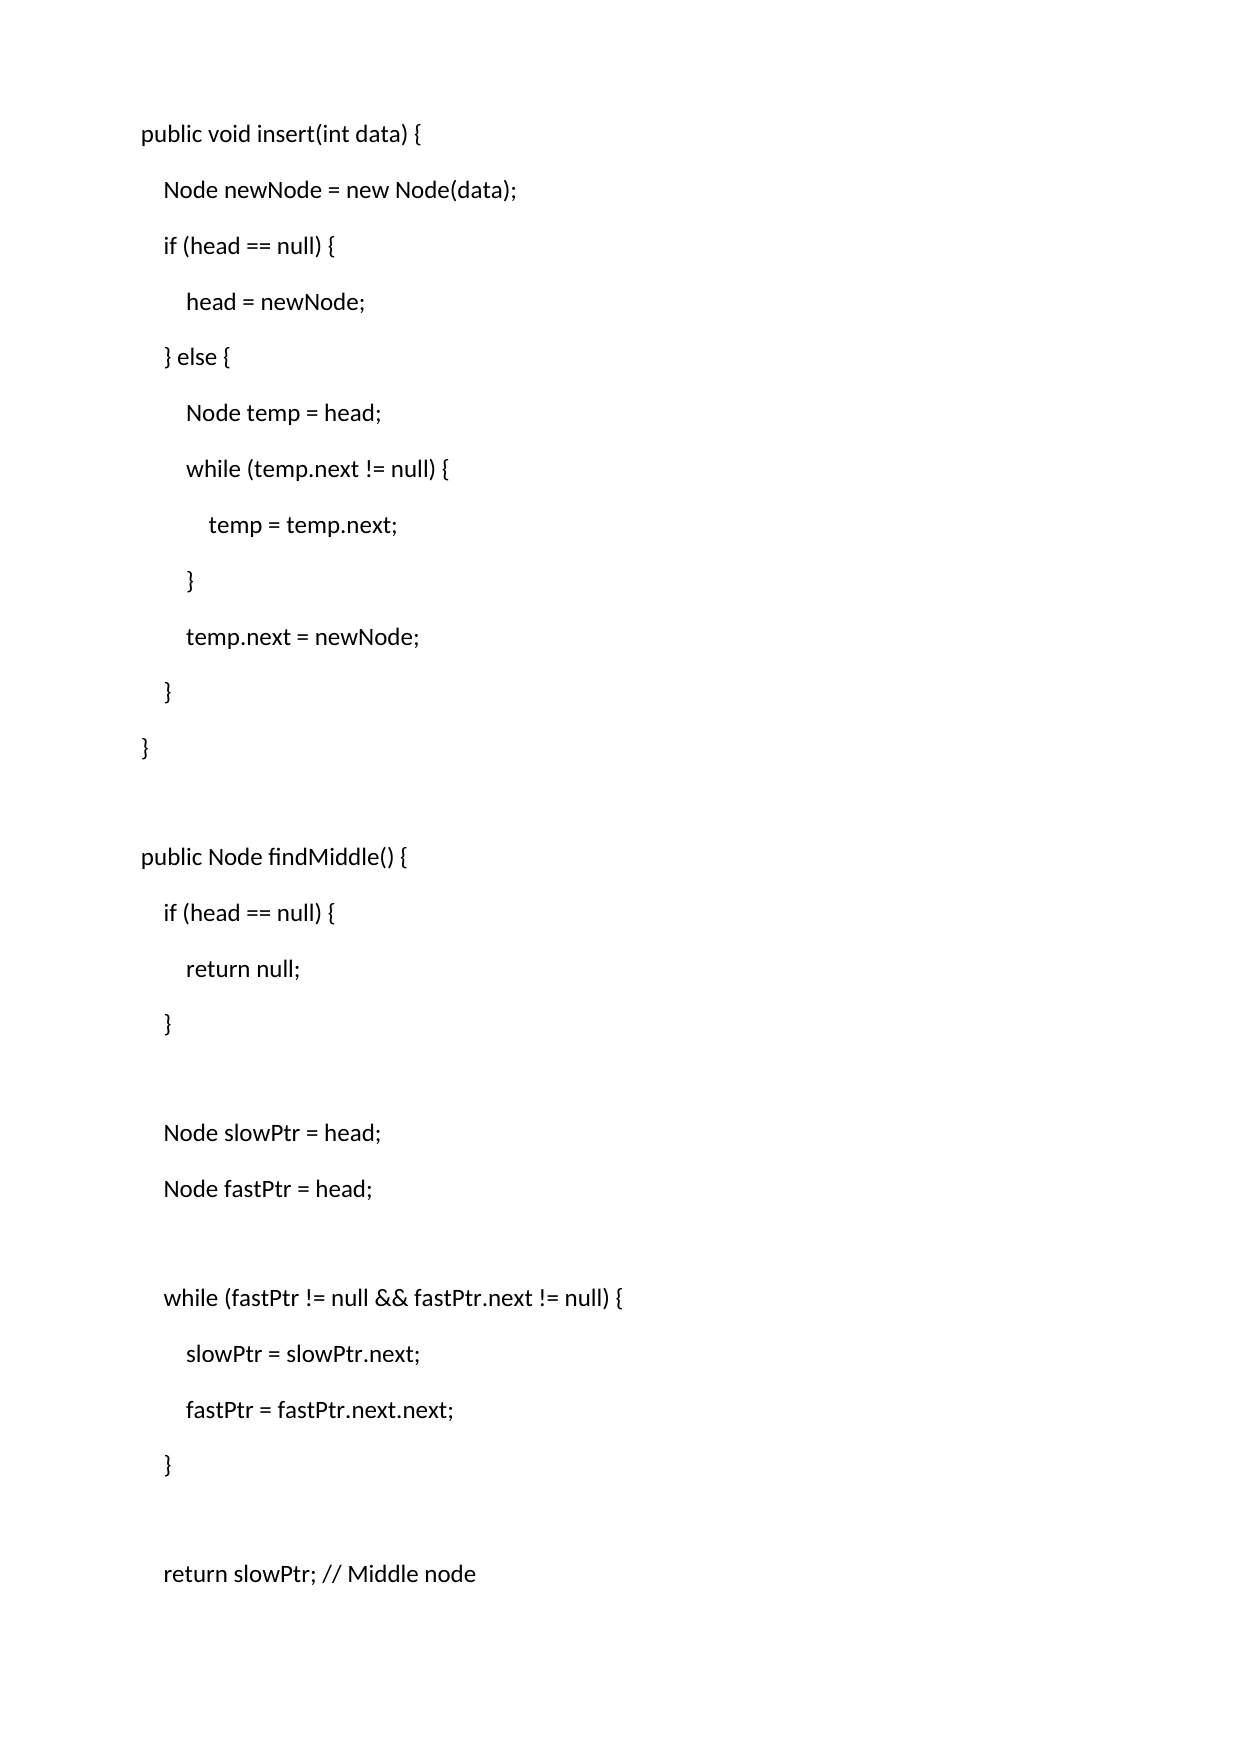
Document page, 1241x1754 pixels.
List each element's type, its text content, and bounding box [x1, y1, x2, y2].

text public void insert(int data) { [118, 118, 1122, 149]
text } else { [118, 341, 1122, 372]
text temp.next = newNode; [118, 621, 1122, 651]
text Node newNode = new Node(data); [118, 174, 1122, 204]
text } [118, 676, 1122, 707]
text while (fastPtr != null && fastPtr.next != null) { [118, 1282, 1122, 1313]
text } [118, 1450, 1122, 1480]
text Node fastPtr = head; [118, 1173, 1122, 1204]
text return slowPtr; // Middle node [118, 1558, 1122, 1589]
text while (temp.next != null) { [118, 453, 1122, 484]
text if (head == null) { [118, 230, 1122, 260]
text } [118, 565, 1122, 595]
text public Node findMiddle() { [118, 841, 1122, 872]
text fastPtr = fastPtr.next.next; [118, 1394, 1122, 1424]
text return null; [118, 953, 1122, 983]
text temp = temp.next; [118, 509, 1122, 539]
text if (head == null) { [118, 897, 1122, 927]
text slowPtr = slowPtr.next; [118, 1338, 1122, 1368]
text Node temp = head; [118, 397, 1122, 428]
text } [118, 732, 1122, 763]
text } [118, 1009, 1122, 1039]
text head = newNode; [118, 286, 1122, 316]
text Node slowPtr = head; [118, 1117, 1122, 1148]
